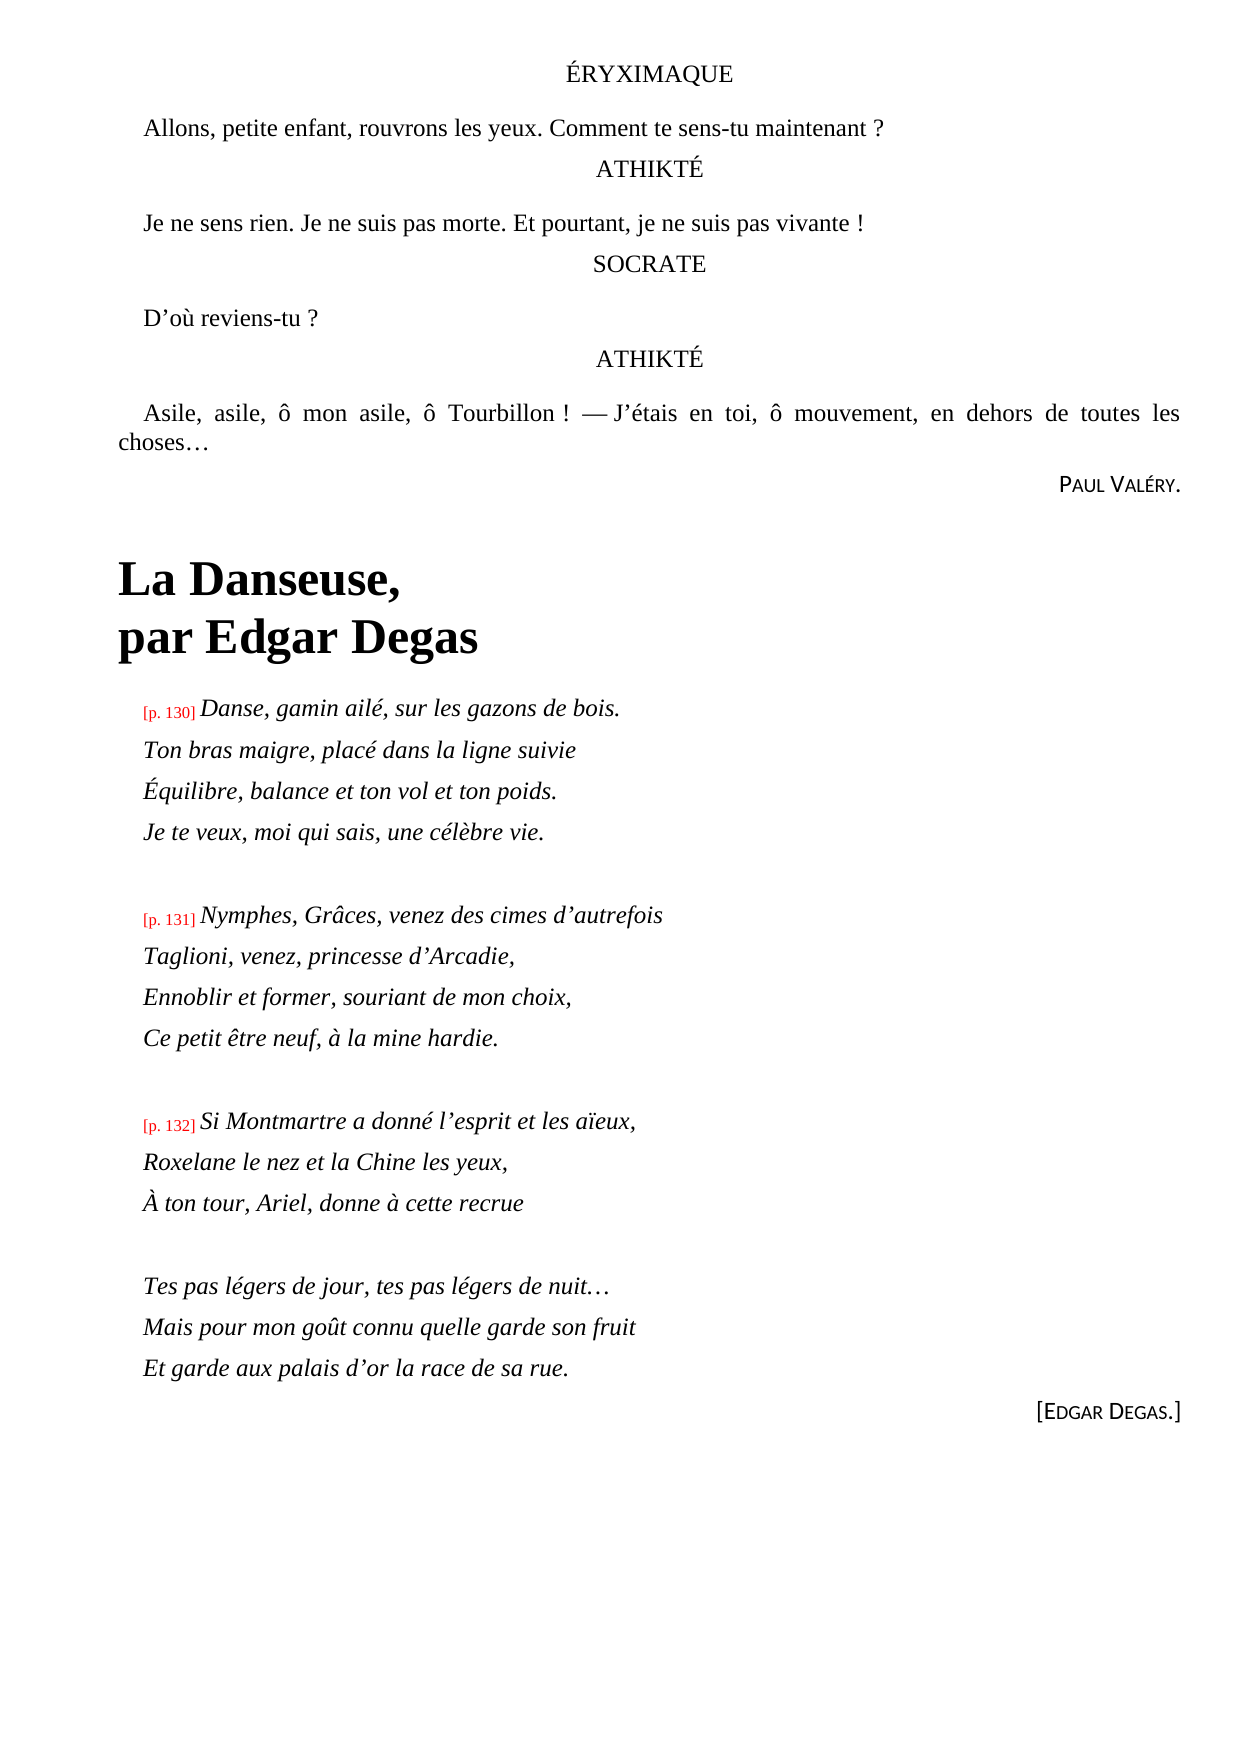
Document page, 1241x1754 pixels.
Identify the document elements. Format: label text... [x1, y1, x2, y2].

text Taglioni, venez, princesse d’Arcadie, [143, 941, 1181, 970]
text Allons, petite enfant, rouvrons les yeux. Comment te sens-tu maintenant ? [118, 113, 1181, 142]
text SOCRATE [118, 249, 1181, 278]
text Je ne sens rien. Je ne suis pas morte. Et pourtant, je ne suis pas vivante ! [118, 208, 1181, 237]
text [Edgar Degas.] [118, 1395, 1181, 1425]
text [p. 131] Nymphes, Grâces, venez des cimes d’autrefois [143, 900, 1181, 928]
text Et garde aux palais d’or la race de sa rue. [143, 1353, 1181, 1382]
text [p. 130] Danse, gamin ailé, sur les gazons de bois. [143, 693, 1181, 722]
text Je te veux, moi qui sais, une célèbre vie. [143, 817, 1181, 846]
text ATHIKTÉ [118, 154, 1181, 183]
text Roxelane le nez et la Chine les yeux, [143, 1147, 1181, 1176]
text Ton bras maigre, placé dans la ligne suivie [143, 735, 1181, 763]
subtitle La Danseuse, par Edgar Degas [118, 549, 1181, 664]
text Équilibre, balance et ton vol et ton poids. [143, 776, 1181, 805]
text Ce petit être neuf, à la mine hardie. [143, 1023, 1181, 1052]
text D’où reviens-tu ? [118, 303, 1181, 332]
text Paul Valéry. [118, 468, 1181, 499]
text Mais pour mon goût connu quelle garde son fruit [143, 1312, 1181, 1341]
text Asile, asile, ô mon asile, ô Tourbillon ! — J’étais en toi, ô mouvement, en dehors de toutes les choses… [118, 398, 1181, 456]
text [p. 132] Si Montmartre a donné l’esprit et les aïeux, [143, 1106, 1181, 1135]
text Tes pas légers de jour, tes pas légers de nuit… [143, 1271, 1181, 1300]
text Ennoblir et former, souriant de mon choix, [143, 982, 1181, 1011]
text À ton tour, Ariel, donne à cette recrue [143, 1188, 1181, 1217]
text ATHIKTÉ [118, 344, 1181, 373]
text ÉRYXIMAQUE [118, 59, 1181, 88]
